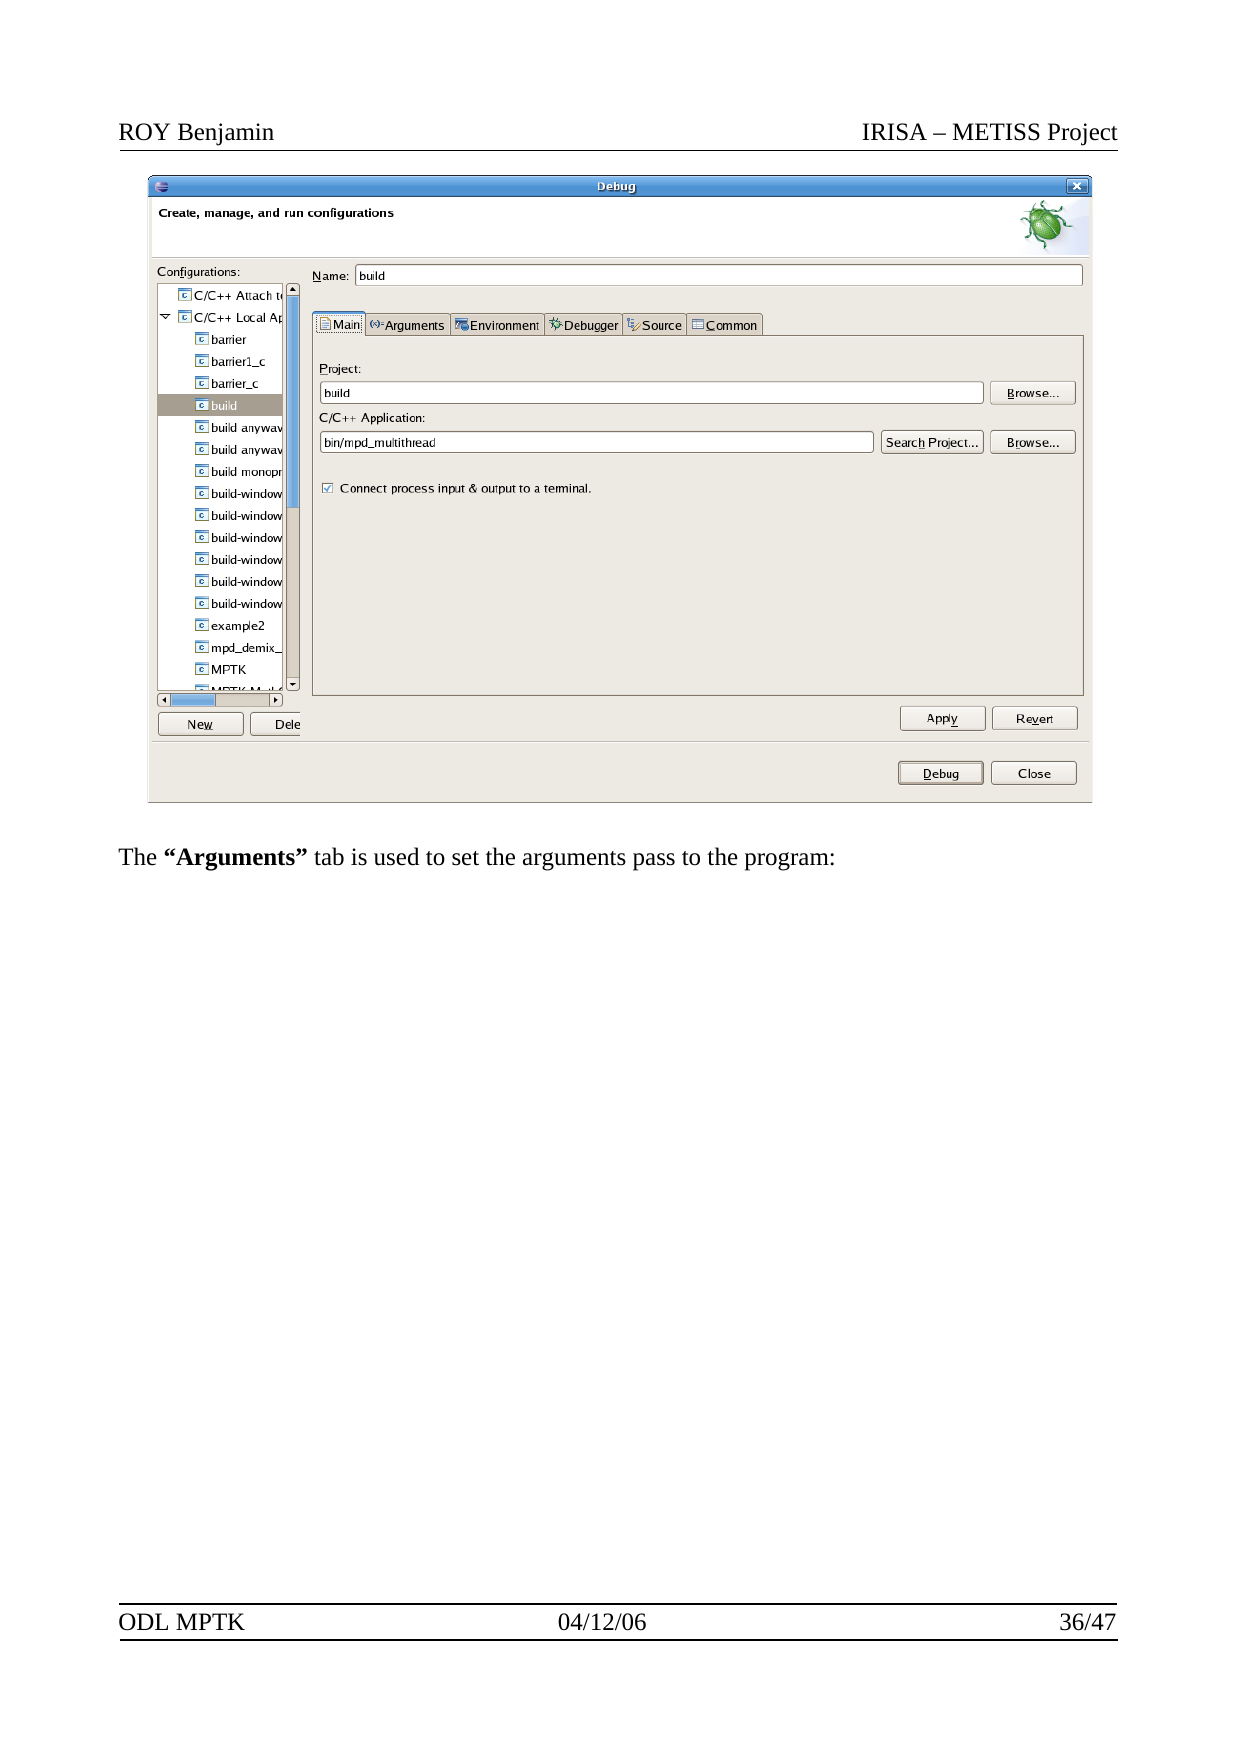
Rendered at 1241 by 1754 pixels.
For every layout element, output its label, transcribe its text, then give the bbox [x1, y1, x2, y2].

picture [147, 175, 1093, 803]
text The “Arguments” tab is used to set the arguments pass to the program: [118, 843, 1122, 870]
